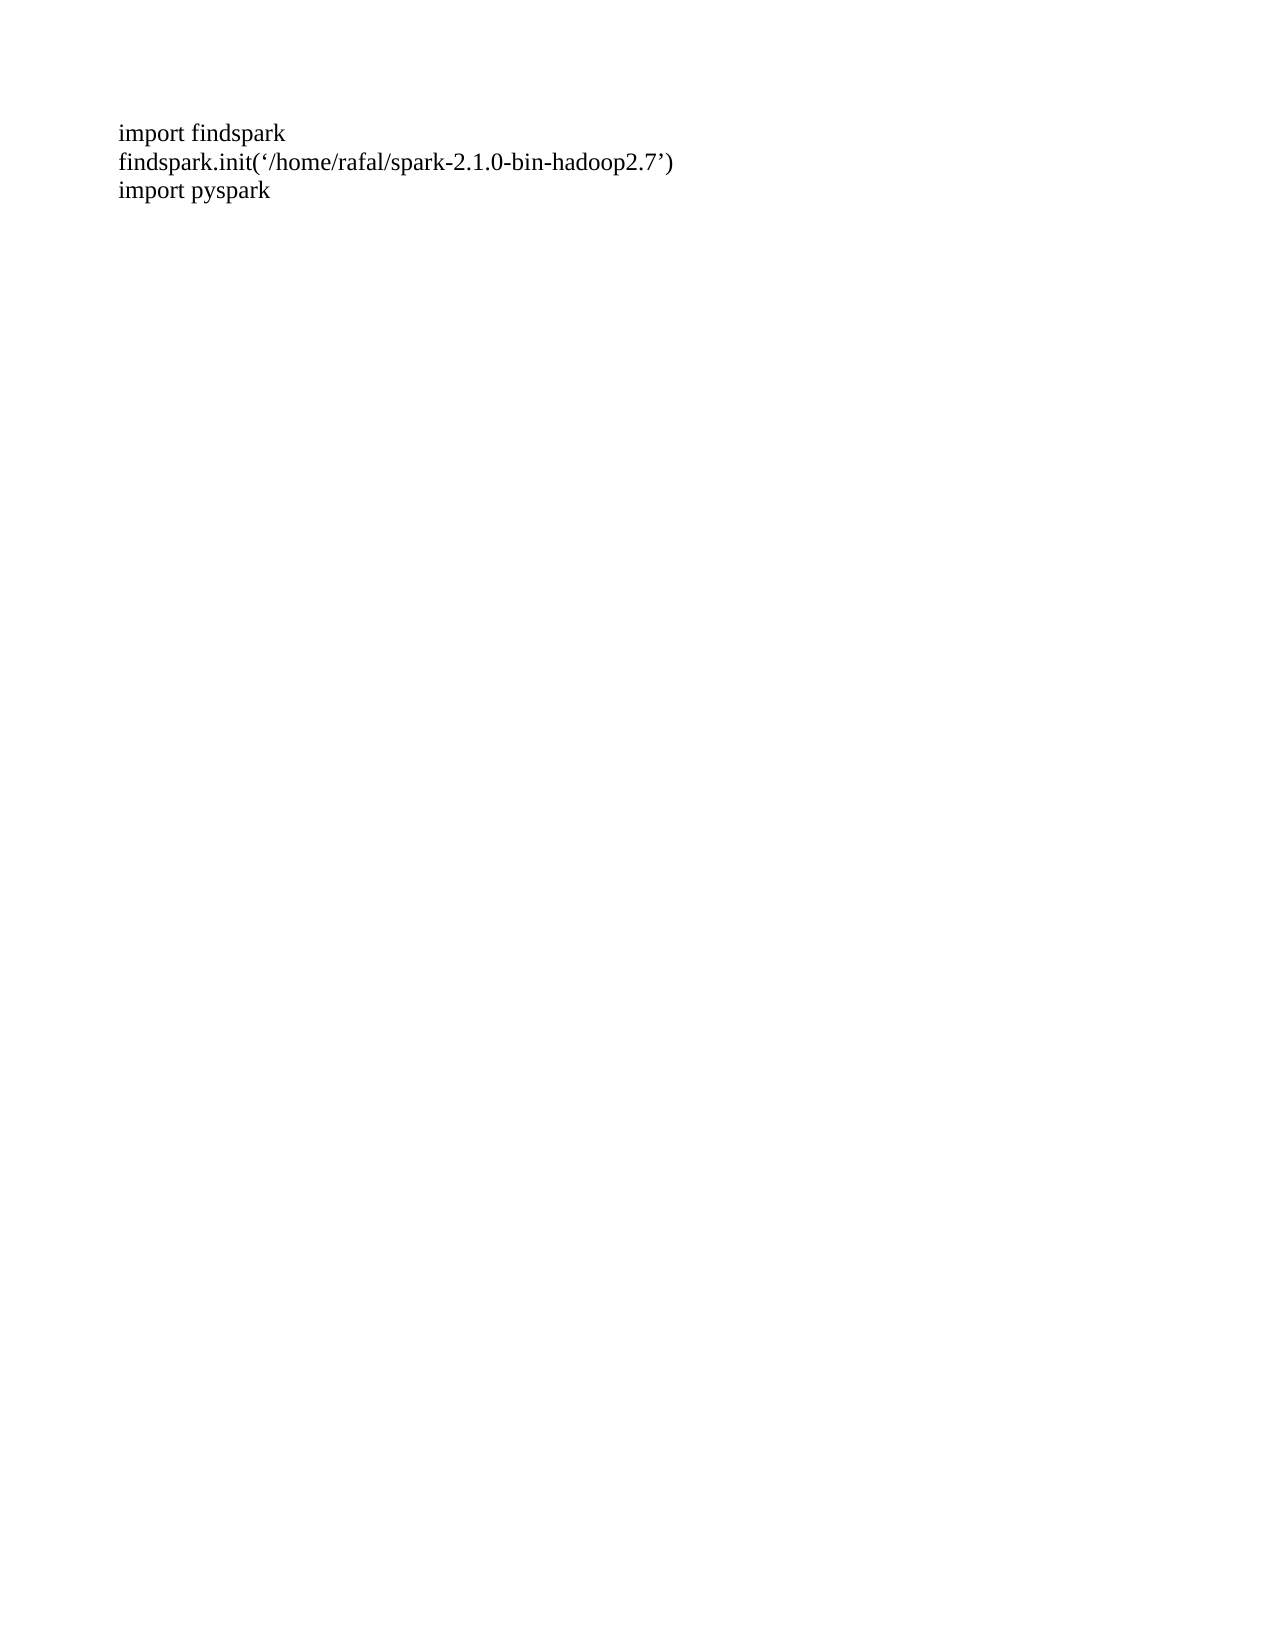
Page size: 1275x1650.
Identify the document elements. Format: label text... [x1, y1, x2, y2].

text import findspark [118, 118, 1157, 147]
text import pyspark [118, 176, 1157, 204]
text findspark.init(‘/home/rafal/spark-2.1.0-bin-hadoop2.7’) [118, 147, 1157, 176]
